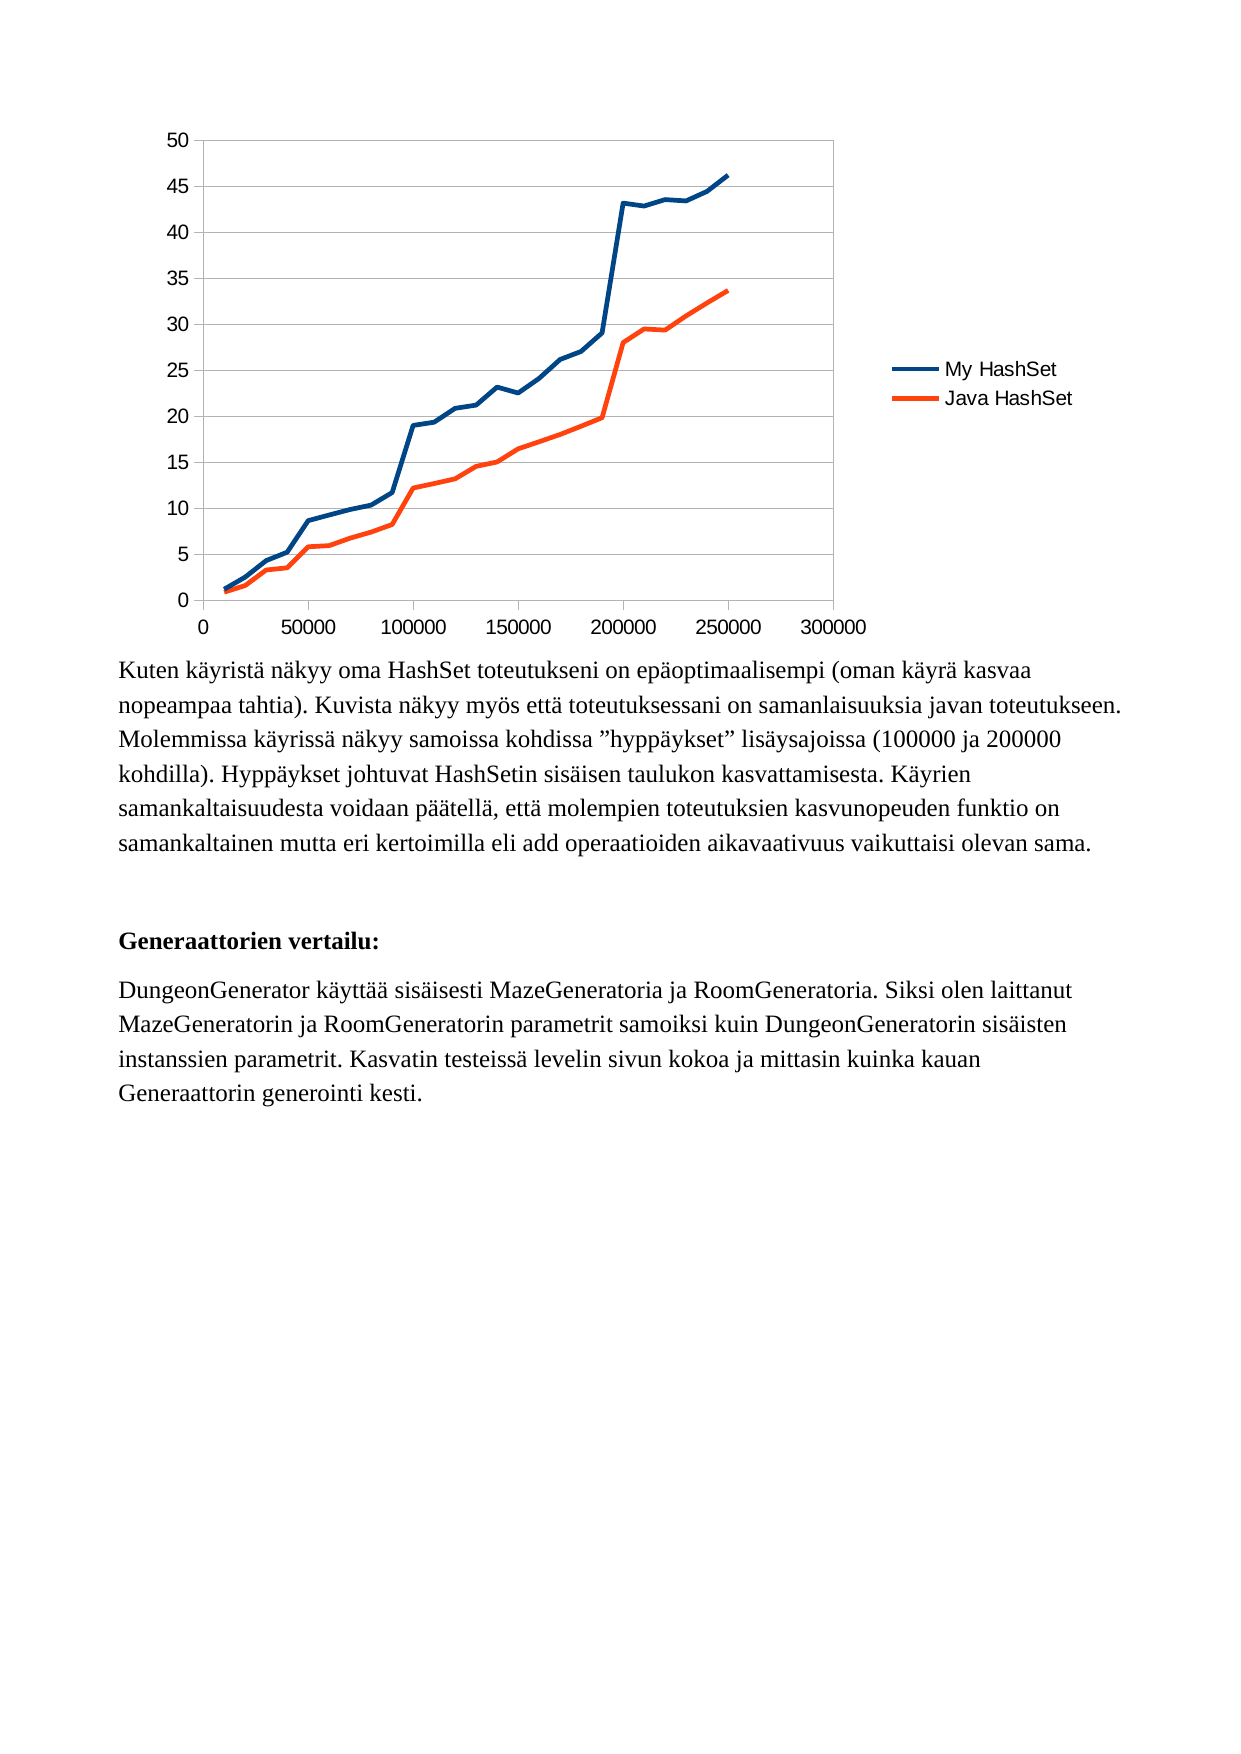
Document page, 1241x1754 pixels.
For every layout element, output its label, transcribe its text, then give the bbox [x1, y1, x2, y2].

text Generaattorien vertailu: [118, 926, 1122, 954]
text DungeonGenerator käyttää sisäisesti MazeGeneratoria ja RoomGeneratoria. Siksi olen laittanut MazeGeneratorin ja RoomGeneratorin parametrit samoiksi kuin DungeonGeneratorin sisäisten instanssien parametrit. Kasvatin testeissä levelin sivun kokoa ja mittasin kuinka kauan Generaattorin generointi kesti. [118, 975, 1122, 1107]
text Kuten käyristä näkyy oma HashSet toteutukseni on epäoptimaalisempi (oman käyrä kasvaa nopeampaa tahtia). Kuvista näkyy myös että toteutuksessani on samanlaisuuksia javan toteutukseen. Molemmissa käyrissä näkyy samoissa kohdissa ”hyppäykset” lisäysajoissa (100000 ja 200000 kohdilla). Hyppäykset johtuvat HashSetin sisäisen taulukon kasvattamisesta. Käyrien samankaltaisuudesta voidaan päätellä, että molempien toteutuksien kasvunopeuden funktio on samankaltainen mutta eri kertoimilla eli add operaatioiden aikavaativuus vaikuttaisi olevan sama. [118, 118, 1122, 856]
